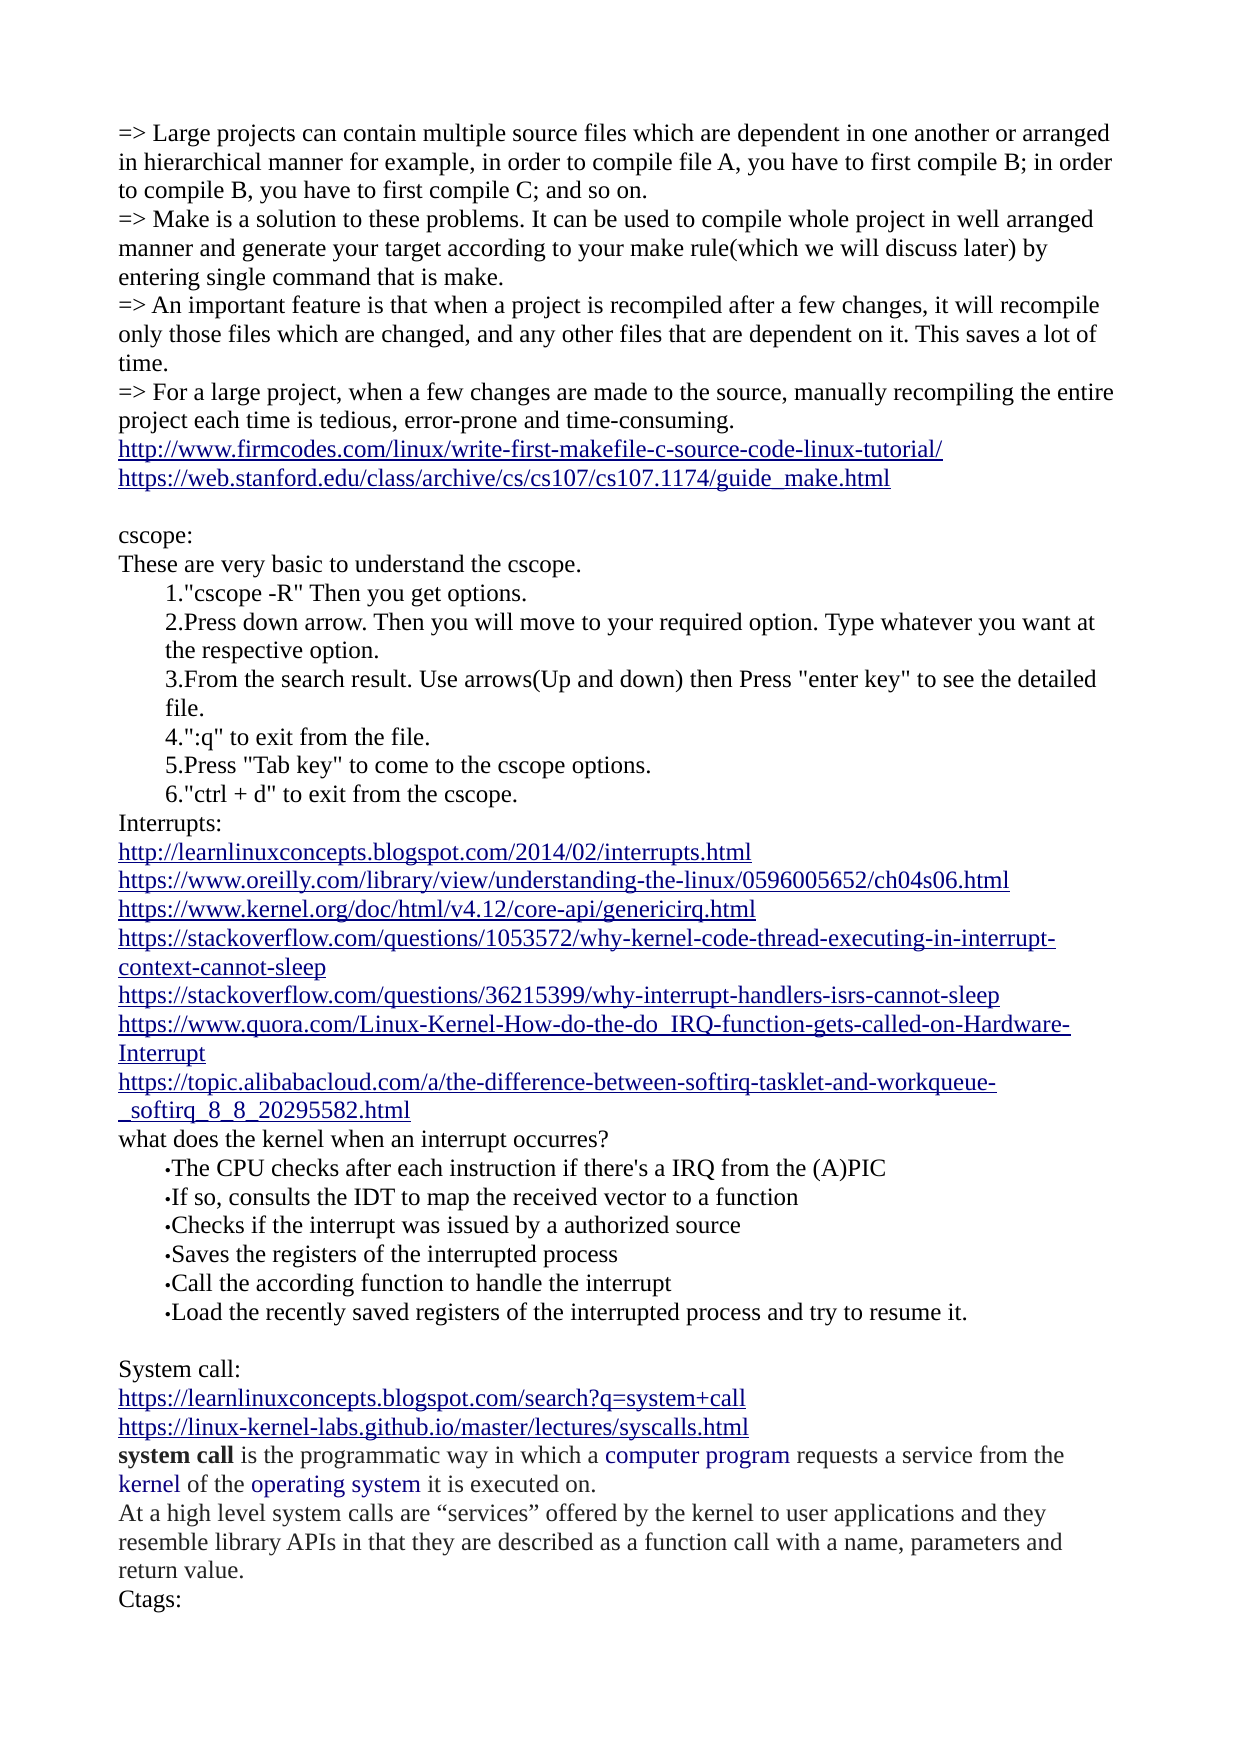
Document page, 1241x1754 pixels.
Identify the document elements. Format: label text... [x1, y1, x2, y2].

text http://www.firmcodes.com/linux/write-first-makefile-c-source-code-linux-tutorial/ [118, 434, 1122, 463]
text cscope: [118, 521, 1122, 549]
text https://stackoverflow.com/questions/36215399/why-interrupt-handlers-isrs-cannot-sleep [118, 981, 1122, 1009]
text System call: [118, 1354, 1122, 1383]
text https://topic.alibabacloud.com/a/the-difference-between-softirq-tasklet-and-workqueue-_softirq_8_8_20295582.html [118, 1067, 1122, 1124]
text Ctags: [118, 1584, 1122, 1613]
text => Large projects can contain multiple source files which are dependent in one another or arranged in hierarchical manner for example, in order to compile file A, you have to first compile B; in order to compile B, you have to first compile C; and so on. [118, 118, 1122, 204]
list Press "Tab key" to come to the cscope options. [118, 751, 1122, 779]
list Load the recently saved registers of the interrupted process and try to resume it. [118, 1297, 1122, 1326]
text => An important feature is that when a project is recompiled after a few changes, it will recompile only those files which are changed, and any other files that are dependent on it. This saves a lot of time. [118, 291, 1122, 377]
text https://web.stanford.edu/class/archive/cs/cs107/cs107.1174/guide_make.html [118, 463, 1122, 492]
text https://www.kernel.org/doc/html/v4.12/core-api/genericirq.html [118, 894, 1122, 923]
text These are very basic to understand the cscope. [118, 549, 1122, 578]
list Call the according function to handle the interrupt [118, 1268, 1122, 1297]
text => For a large project, when a few changes are made to the source, manually recompiling the entire project each time is tedious, error-prone and time-consuming. [118, 377, 1122, 434]
list Press down arrow. Then you will move to your required option. Type whatever you want at the respective option. [118, 607, 1122, 664]
text => Make is a solution to these problems. It can be used to compile whole project in well arranged manner and generate your target according to your make rule(which we will discuss later) by entering single command that is make. [118, 204, 1122, 291]
list From the search result. Use arrows(Up and down) then Press "enter key" to see the detailed file. [118, 664, 1122, 722]
list Checks if the interrupt was issued by a authorized source [118, 1211, 1122, 1239]
text system call is the programmatic way in which a computer program requests a service from the kernel of the operating system it is executed on. [118, 1441, 1122, 1498]
text https://learnlinuxconcepts.blogspot.com/search?q=system+call [118, 1383, 1122, 1412]
list "ctrl + d" to exit from the cscope. [118, 779, 1122, 808]
text Interrupts: [118, 808, 1122, 837]
text what does the kernel when an interrupt occurres? [118, 1124, 1122, 1153]
list The CPU checks after each instruction if there's a IRQ from the (A)PIC [118, 1153, 1122, 1182]
list "cscope -R" Then you get options. [118, 578, 1122, 607]
list ":q" to exit from the file. [118, 722, 1122, 751]
text https://www.oreilly.com/library/view/understanding-the-linux/0596005652/ch04s06.html [118, 866, 1122, 894]
text https://www.quora.com/Linux-Kernel-How-do-the-do_IRQ-function-gets-called-on-Hardware-Interrupt [118, 1009, 1122, 1067]
text At a high level system calls are “services” offered by the kernel to user applications and they resemble library APIs in that they are described as a function call with a name, parameters and return value. [118, 1498, 1122, 1584]
list If so, consults the IDT to map the received vector to a function [118, 1182, 1122, 1211]
text https://linux-kernel-labs.github.io/master/lectures/syscalls.html [118, 1412, 1122, 1441]
text https://stackoverflow.com/questions/1053572/why-kernel-code-thread-executing-in-interrupt-context-cannot-sleep [118, 923, 1122, 981]
text http://learnlinuxconcepts.blogspot.com/2014/02/interrupts.html [118, 837, 1122, 866]
list Saves the registers of the interrupted process [118, 1239, 1122, 1268]
